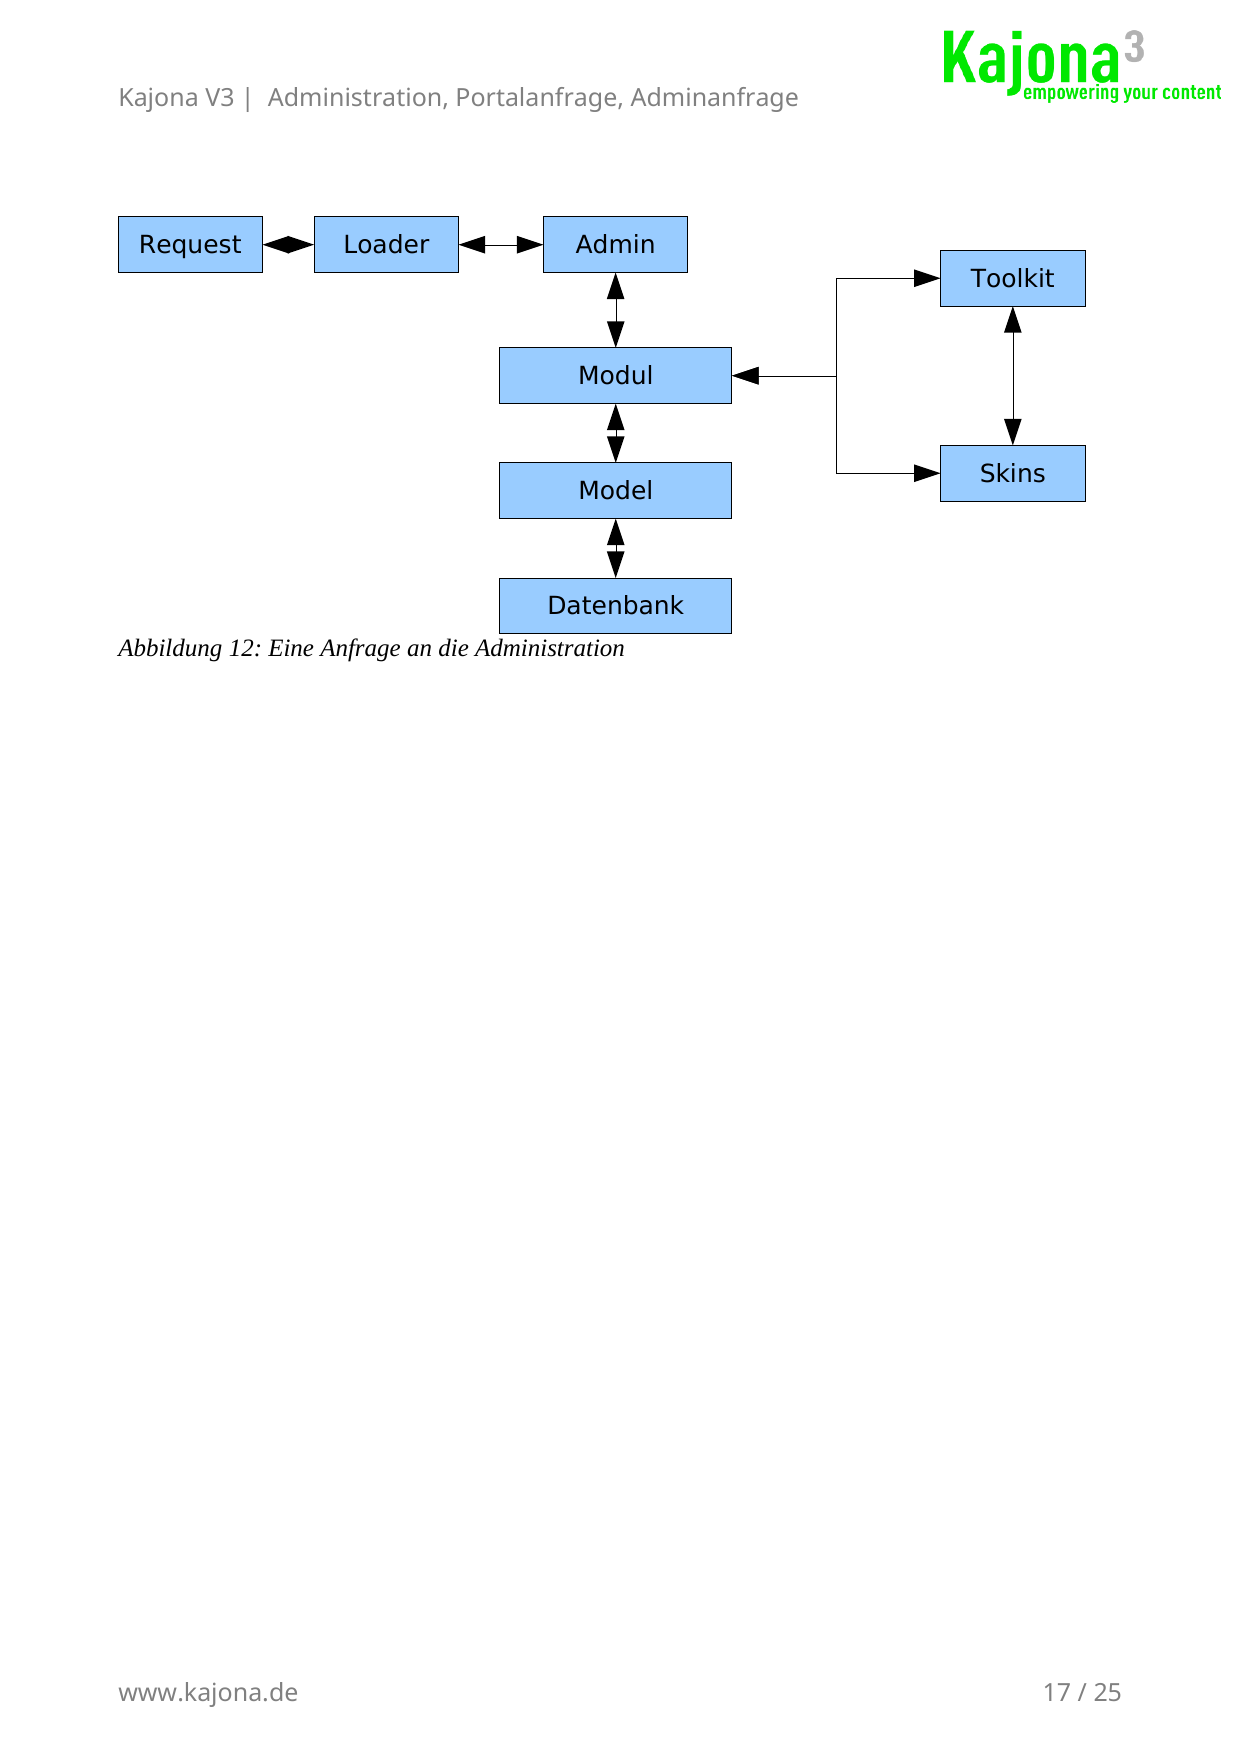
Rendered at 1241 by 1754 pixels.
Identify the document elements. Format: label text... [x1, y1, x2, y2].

text Abbildung 12: Eine Anfrage an die Administration [837, 279, 1013, 473]
text Abbildung 12: Eine Anfrage an die Administration [118, 202, 1085, 376]
text Abbildung 12: Eine Anfrage an die Administration [1014, 307, 1085, 445]
text Abbildung 12: Eine Anfrage an die Administration [118, 246, 1085, 662]
picture [944, 30, 1221, 103]
